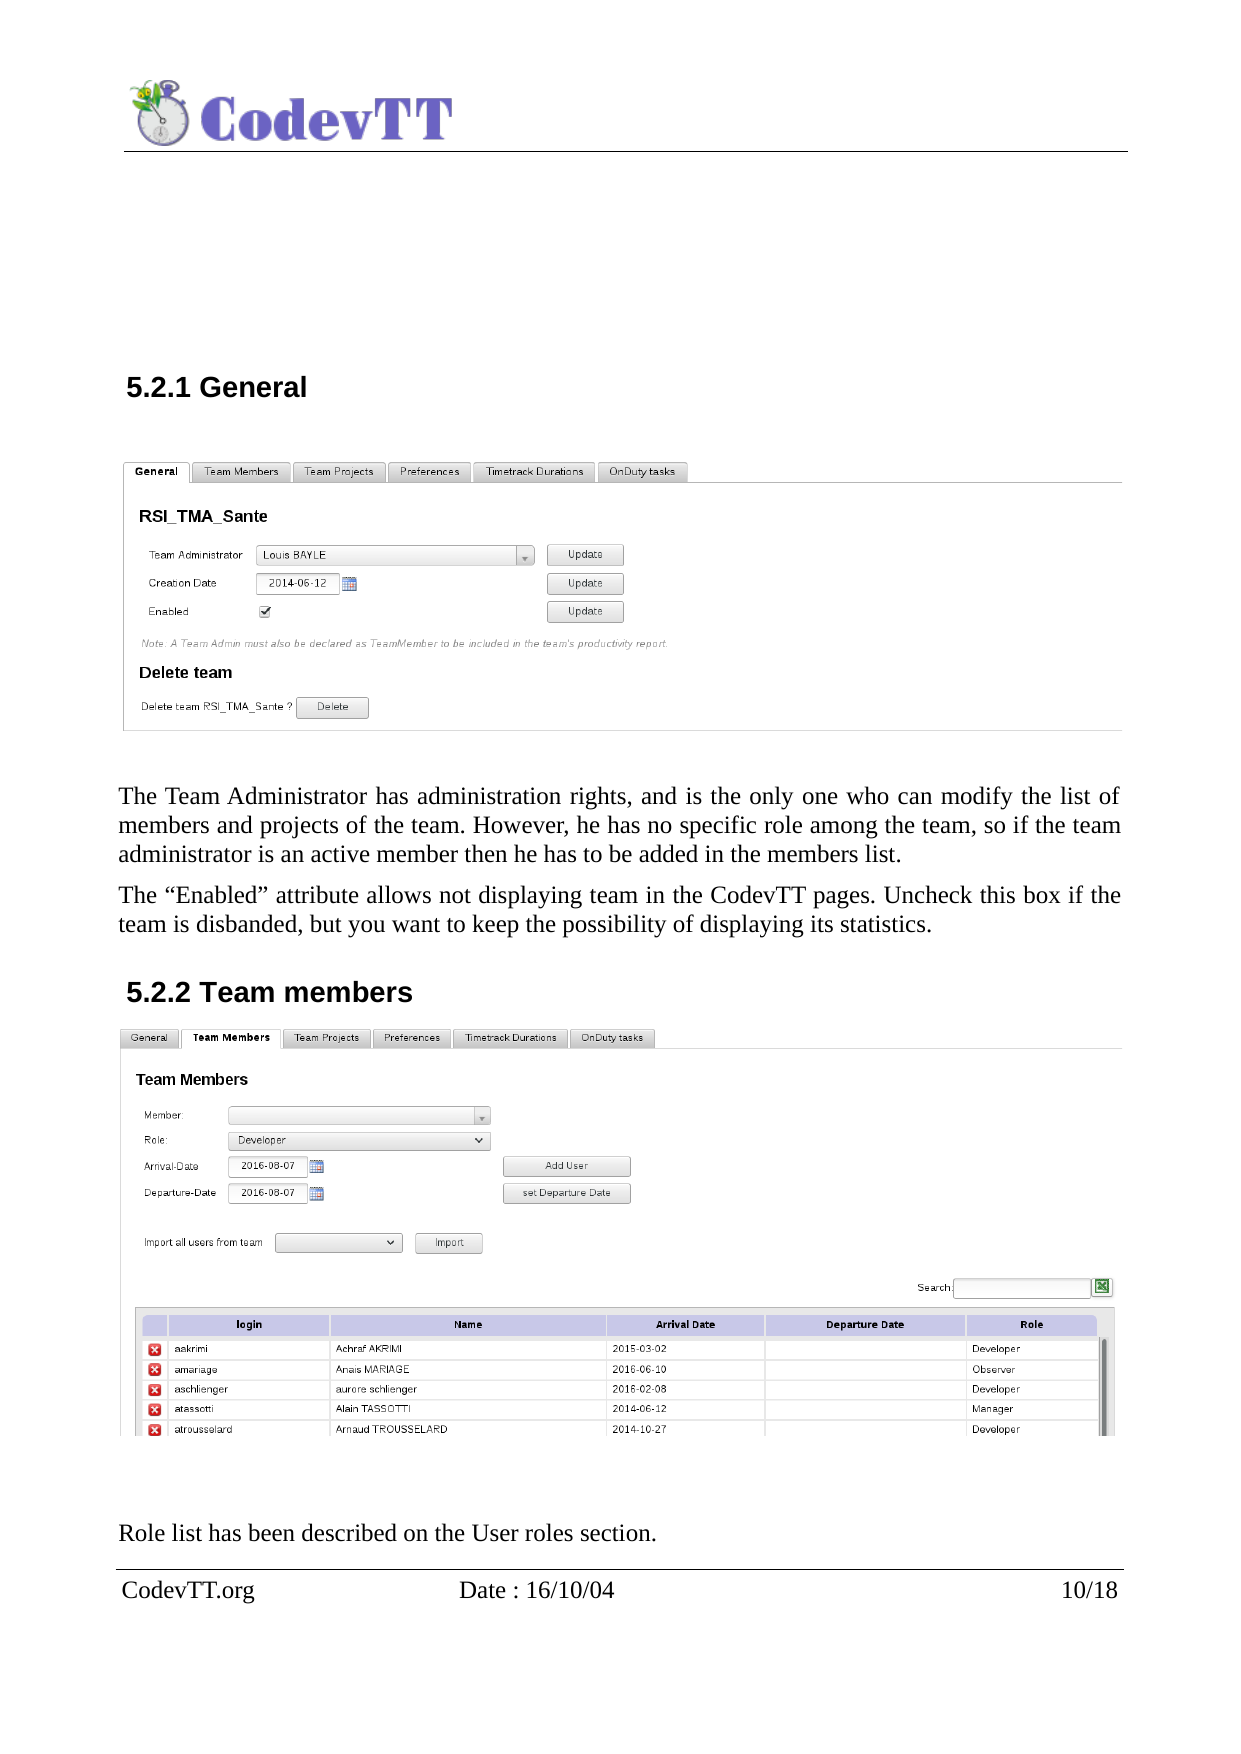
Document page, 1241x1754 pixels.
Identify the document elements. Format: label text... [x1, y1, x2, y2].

text Role list has been described on the User roles section. [118, 1518, 1122, 1547]
picture [118, 457, 1123, 741]
subtitle General [118, 370, 1122, 404]
subtitle Team members [118, 975, 1122, 1009]
text The Team Administrator has administration rights, and is the only one who can modify the list of members and projects of the team. However, he has no specific role among the team, so if the team administrator is an active member then he has to be added in the members list. [118, 781, 1122, 868]
picture [129, 80, 453, 146]
text The “Enabled” attribute allows not displaying team in the CodevTT pages. Uncheck this box if the team is disbanded, but you want to keep the possibility of displaying its statistics. [118, 880, 1122, 938]
picture [118, 1021, 1123, 1436]
